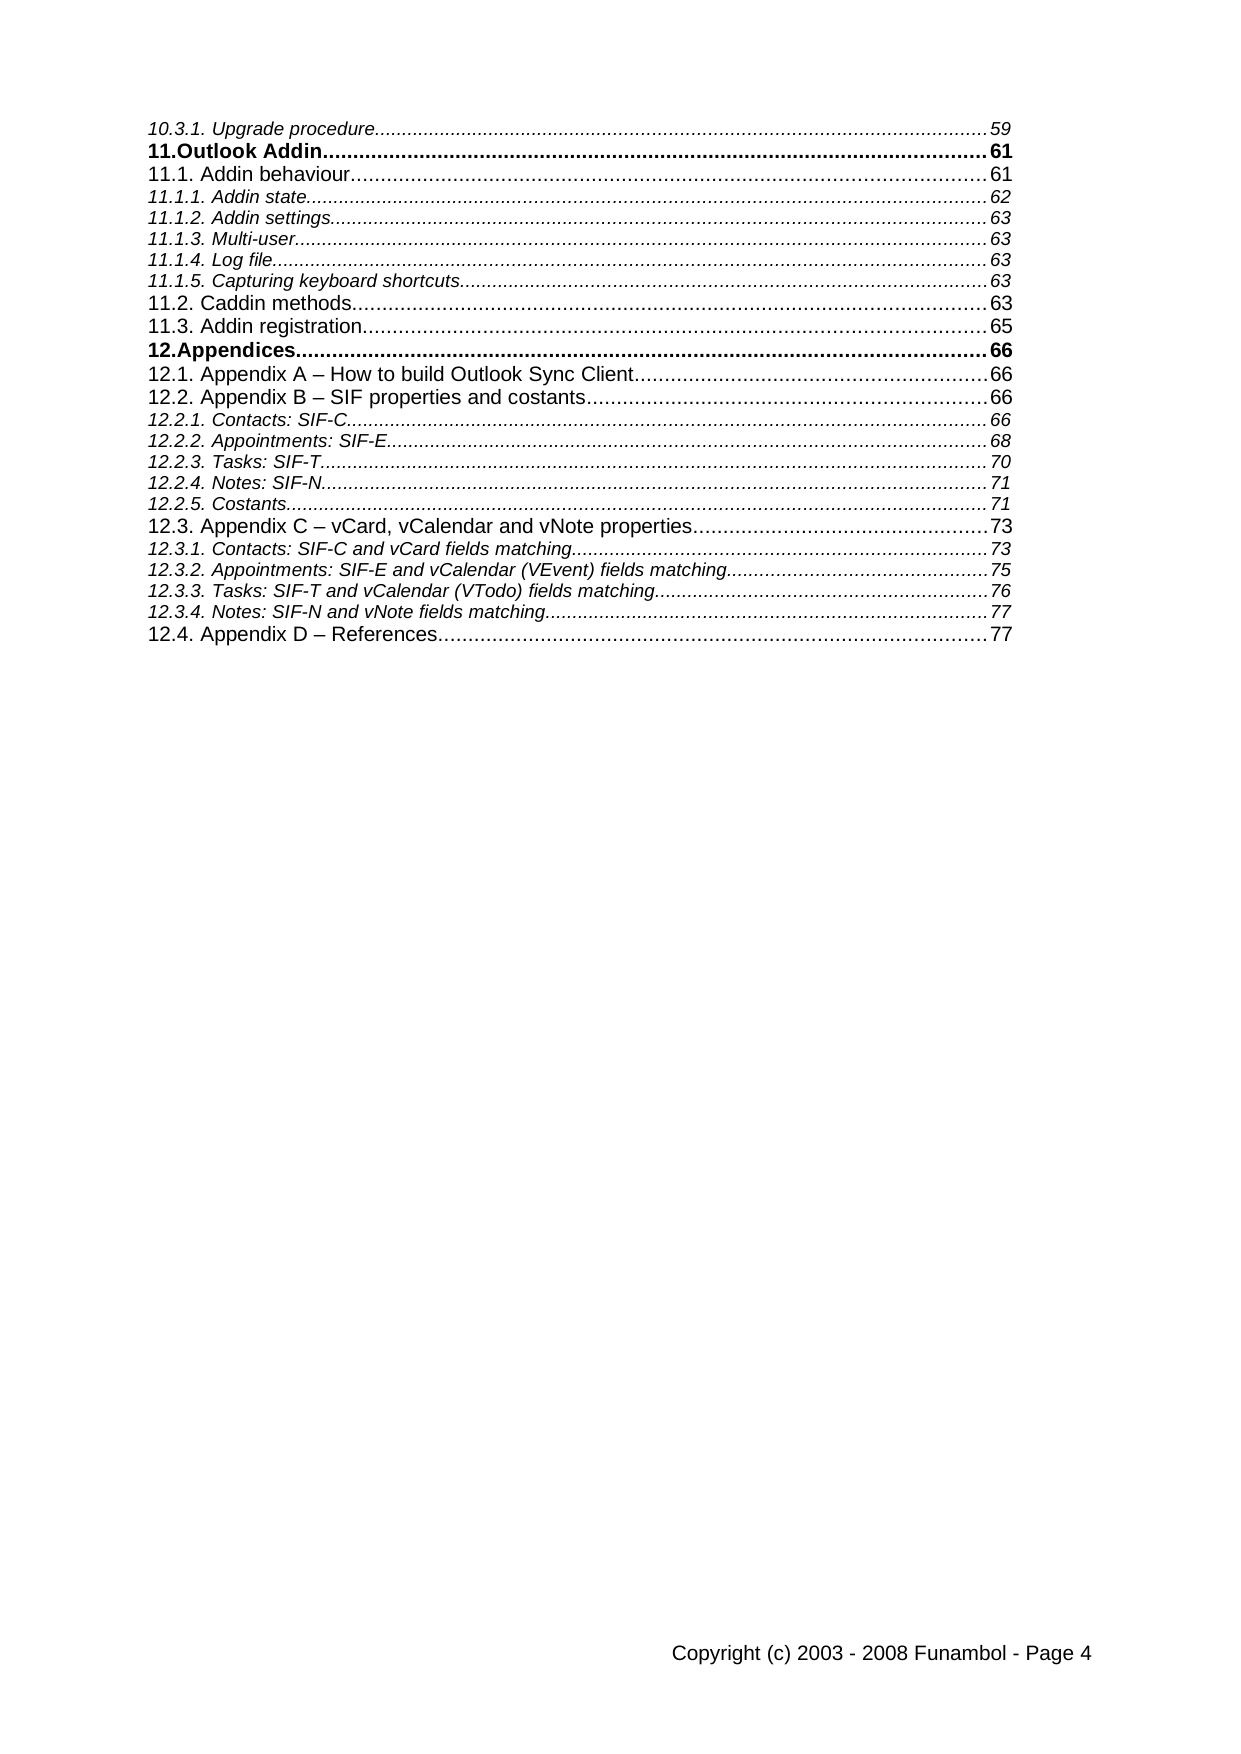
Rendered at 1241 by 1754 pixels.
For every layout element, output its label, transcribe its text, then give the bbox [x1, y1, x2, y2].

text 11.1. Addin behaviour 61 [148, 163, 1093, 186]
text 12.1. Appendix A – How to build Outlook Sync Client 66 [148, 362, 1093, 386]
text 11.1.4. Log file 63 [148, 249, 1093, 270]
text 10.3.1. Upgrade procedure 59 [148, 118, 1093, 139]
text 12.4. Appendix D – References 77 [148, 622, 1093, 646]
text 12.3.1. Contacts: SIF-C and vCard fields matching 73 [148, 538, 1093, 559]
text 12.2.4. Notes: SIF-N 71 [148, 472, 1093, 493]
text 12.2. Appendix B – SIF properties and costants 66 [148, 386, 1093, 409]
text 12.2.2. Appointments: SIF-E 68 [148, 430, 1093, 451]
text 12.3.2. Appointments: SIF-E and vCalendar (VEvent) fields matching 75 [148, 559, 1093, 580]
text 11.1.5. Capturing keyboard shortcuts 63 [148, 270, 1093, 291]
text 12.3.4. Notes: SIF-N and vNote fields matching 77 [148, 601, 1093, 622]
text 12.Appendices 66 [148, 338, 1093, 362]
text 12.2.3. Tasks: SIF-T 70 [148, 451, 1093, 472]
text 11.1.2. Addin settings 63 [148, 207, 1093, 228]
text 12.2.1. Contacts: SIF-C 66 [148, 409, 1093, 430]
text 11.2. Caddin methods 63 [148, 291, 1093, 315]
text 12.2.5. Costants 71 [148, 493, 1093, 514]
text 11.Outlook Addin 61 [148, 139, 1093, 163]
text 12.3.3. Tasks: SIF-T and vCalendar (VTodo) fields matching 76 [148, 580, 1093, 601]
text 11.3. Addin registration 65 [148, 315, 1093, 338]
text 12.3. Appendix C – vCard, vCalendar and vNote properties 73 [148, 514, 1093, 538]
text 11.1.1. Addin state 62 [148, 186, 1093, 207]
text 11.1.3. Multi-user 63 [148, 228, 1093, 249]
